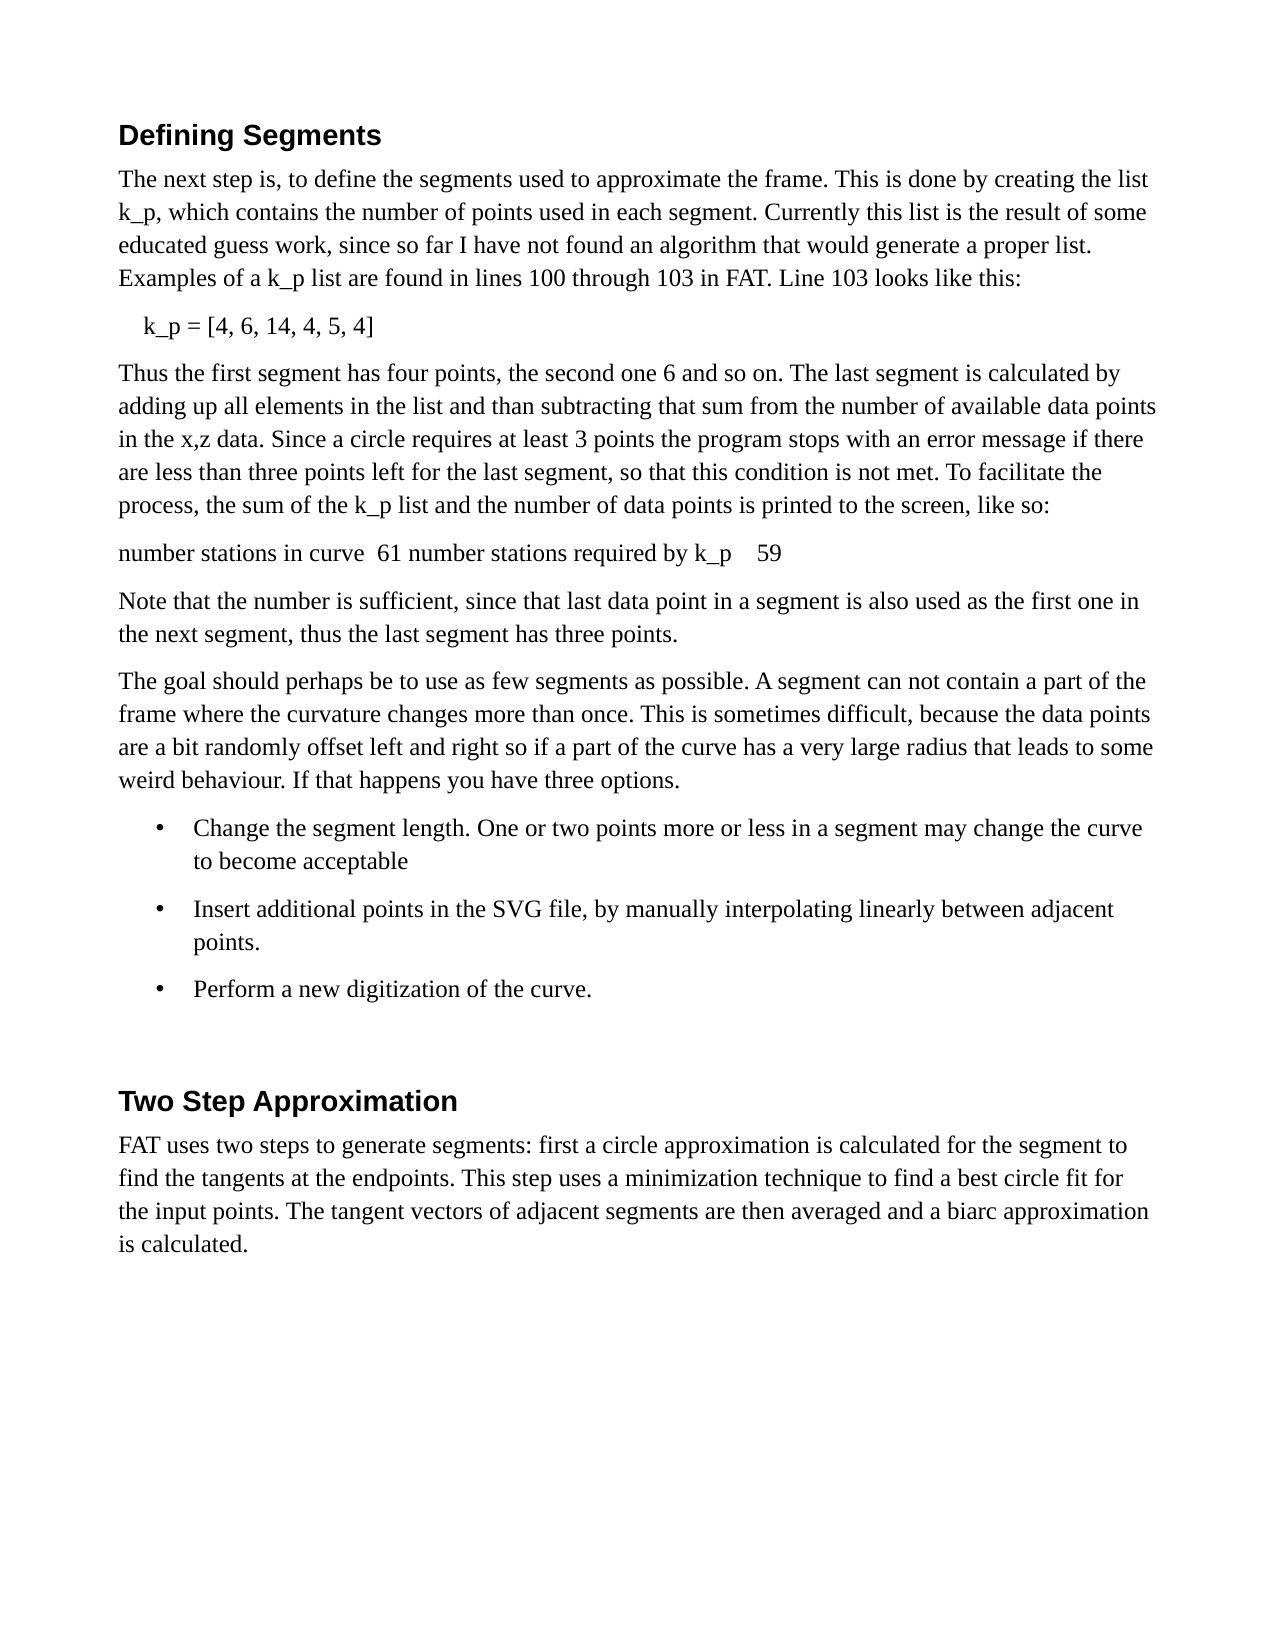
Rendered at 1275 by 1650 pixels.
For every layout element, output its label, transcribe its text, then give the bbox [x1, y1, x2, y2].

list Perform a new digitization of the curve. [156, 974, 1157, 1003]
subtitle Defining Segments [118, 118, 1157, 152]
subtitle Two Step Approximation [118, 1084, 1157, 1118]
text number stations in curve 61 number stations required by k_p 59 [118, 538, 1157, 567]
text The goal should perhaps be to use as few segments as possible. A segment can not contain a part of the frame where the curvature changes more than once. This is sometimes difficult, because the data points are a bit randomly offset left and right so if a part of the curve has a very large radius that leads to some weird behaviour. If that happens you have three options. [118, 666, 1157, 794]
text k_p = [4, 6, 14, 4, 5, 4] [118, 311, 1157, 339]
text Thus the first segment has four points, the second one 6 and so on. The last segment is calculated by adding up all elements in the list and than subtracting that sum from the number of available data points in the x,z data. Since a circle requires at least 3 points the program stops with an error message if there are less than three points left for the last segment, so that this condition is not met. To facilitate the process, the sum of the k_p list and the number of data points is printed to the screen, like so: [118, 358, 1157, 519]
list Insert additional points in the SVG file, by manually interpolating linearly between adjacent points. [156, 894, 1157, 955]
list Change the segment length. One or two points more or less in a segment may change the curve to become acceptable [156, 813, 1157, 875]
text FAT uses two steps to generate segments: first a circle approximation is calculated for the segment to find the tangents at the endpoints. This step uses a minimization technique to find a best circle fit for the input points. The tangent vectors of adjacent segments are then averaged and a biarc approximation is calculated. [118, 1130, 1157, 1258]
text The next step is, to define the segments used to approximate the frame. This is done by creating the list k_p, which contains the number of points used in each segment. Currently this list is the result of some educated guess work, since so far I have not found an algorithm that would generate a proper list. Examples of a k_p list are found in lines 100 through 103 in FAT. Line 103 looks like this: [118, 164, 1157, 292]
text Note that the number is sufficient, since that last data point in a segment is also used as the first one in the next segment, thus the last segment has three points. [118, 586, 1157, 647]
